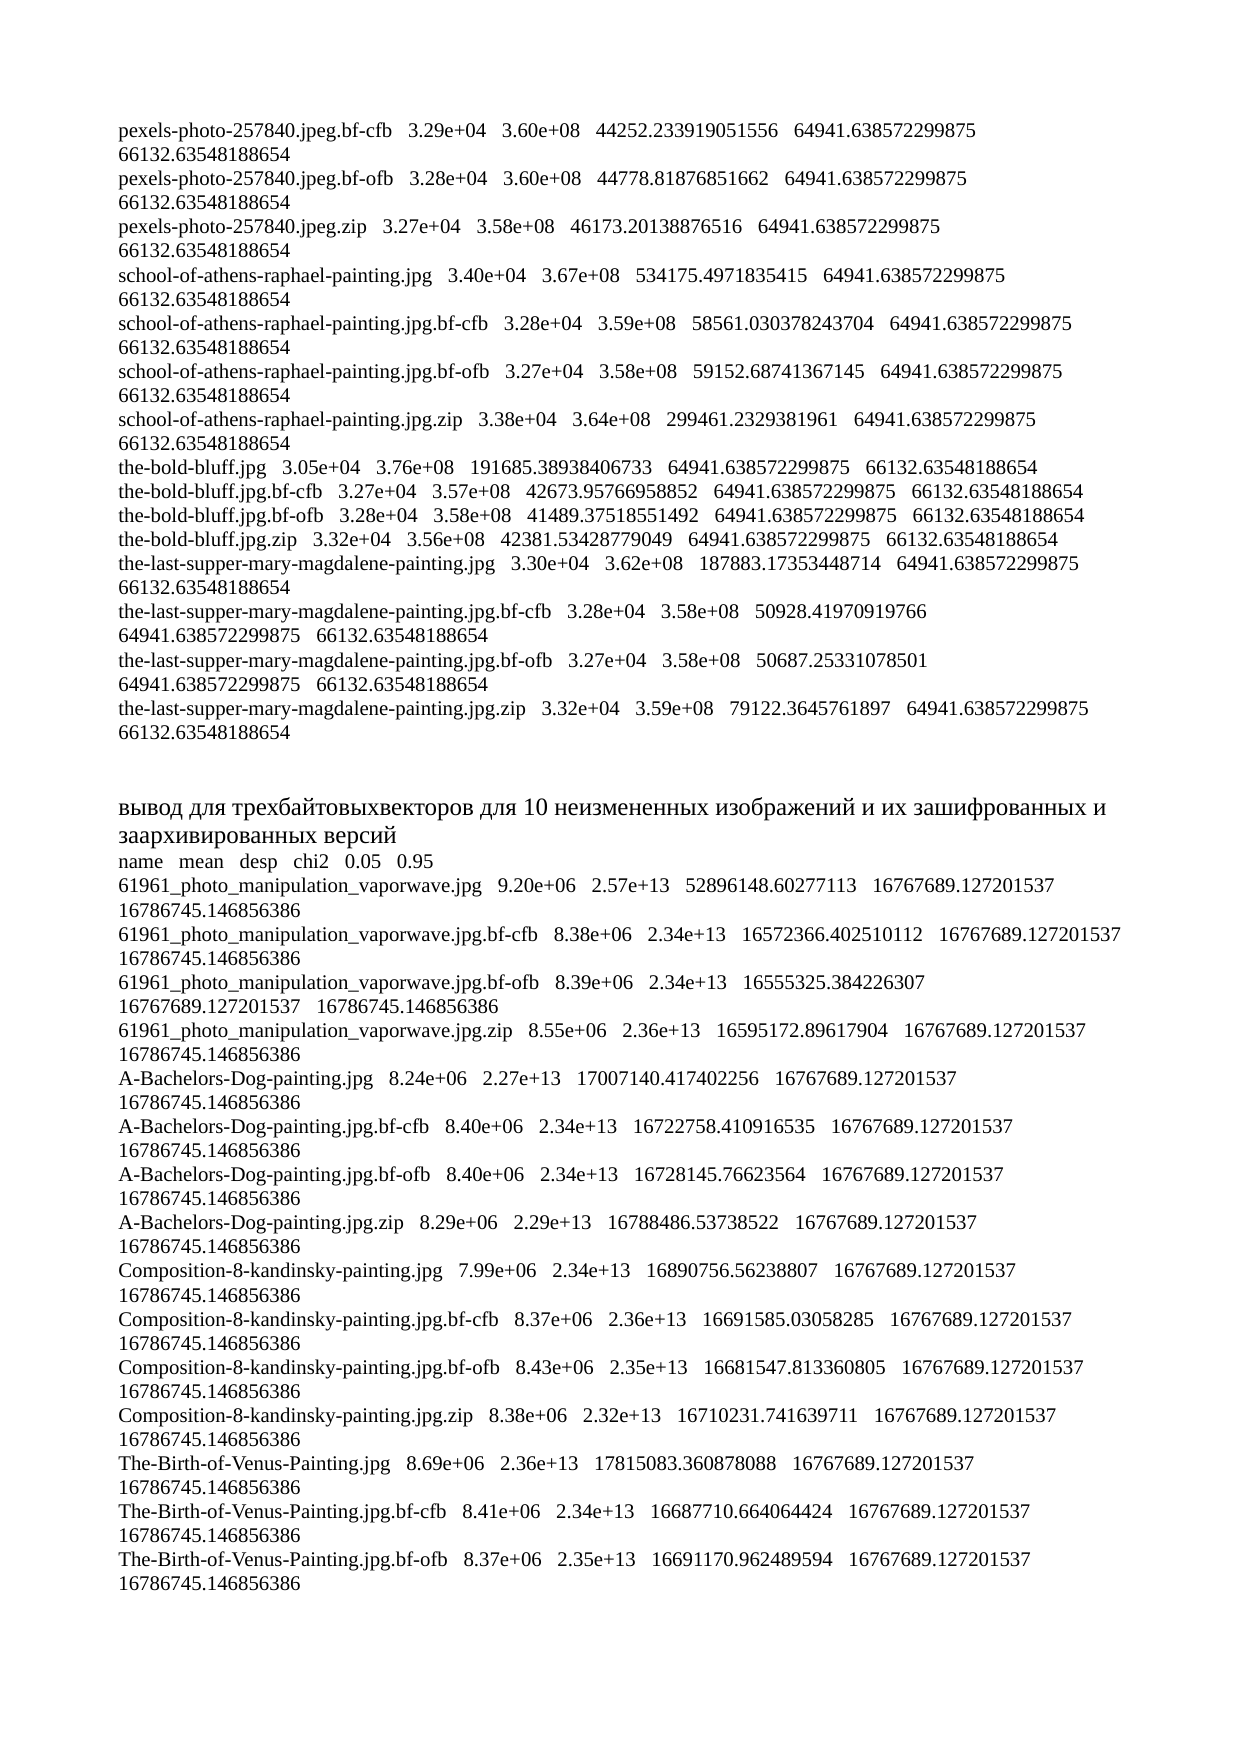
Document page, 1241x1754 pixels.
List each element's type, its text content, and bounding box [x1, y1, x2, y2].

text The-Birth-of-Venus-Painting.jpg 8.69e+06 2.36e+13 17815083.360878088 16767689.127201537 16786745.146856386 [118, 1451, 1122, 1499]
text the-last-supper-mary-magdalene-painting.jpg.zip 3.32e+04 3.59e+08 79122.3645761897 64941.638572299875 66132.63548188654 [118, 696, 1122, 744]
text the-last-supper-mary-magdalene-painting.jpg 3.30e+04 3.62e+08 187883.17353448714 64941.638572299875 66132.63548188654 [118, 551, 1122, 599]
text 61961_photo_manipulation_vaporwave.jpg.zip 8.55e+06 2.36e+13 16595172.89617904 16767689.127201537 16786745.146856386 [118, 1018, 1122, 1066]
text A-Bachelors-Dog-painting.jpg.bf-cfb 8.40e+06 2.34e+13 16722758.410916535 16767689.127201537 16786745.146856386 [118, 1114, 1122, 1162]
text the-bold-bluff.jpg 3.05e+04 3.76e+08 191685.38938406733 64941.638572299875 66132.63548188654 [118, 455, 1122, 479]
text the-bold-bluff.jpg.bf-cfb 3.27e+04 3.57e+08 42673.95766958852 64941.638572299875 66132.63548188654 [118, 479, 1122, 503]
text Composition-8-kandinsky-painting.jpg.bf-cfb 8.37e+06 2.36e+13 16691585.03058285 16767689.127201537 16786745.146856386 [118, 1307, 1122, 1355]
text school-of-athens-raphael-painting.jpg.bf-cfb 3.28e+04 3.59e+08 58561.030378243704 64941.638572299875 66132.63548188654 [118, 311, 1122, 359]
text pexels-photo-257840.jpeg.zip 3.27e+04 3.58e+08 46173.20138876516 64941.638572299875 66132.63548188654 [118, 214, 1122, 262]
text the-bold-bluff.jpg.zip 3.32e+04 3.56e+08 42381.53428779049 64941.638572299875 66132.63548188654 [118, 527, 1122, 551]
text A-Bachelors-Dog-painting.jpg 8.24e+06 2.27e+13 17007140.417402256 16767689.127201537 16786745.146856386 [118, 1066, 1122, 1114]
text the-bold-bluff.jpg.bf-ofb 3.28e+04 3.58e+08 41489.37518551492 64941.638572299875 66132.63548188654 [118, 503, 1122, 527]
text Composition-8-kandinsky-painting.jpg 7.99e+06 2.34e+13 16890756.56238807 16767689.127201537 16786745.146856386 [118, 1258, 1122, 1307]
text school-of-athens-raphael-painting.jpg.bf-ofb 3.27e+04 3.58e+08 59152.68741367145 64941.638572299875 66132.63548188654 [118, 359, 1122, 407]
text Composition-8-kandinsky-painting.jpg.zip 8.38e+06 2.32e+13 16710231.741639711 16767689.127201537 16786745.146856386 [118, 1403, 1122, 1451]
text Composition-8-kandinsky-painting.jpg.bf-ofb 8.43e+06 2.35e+13 16681547.813360805 16767689.127201537 16786745.146856386 [118, 1355, 1122, 1403]
text The-Birth-of-Venus-Painting.jpg.bf-cfb 8.41e+06 2.34e+13 16687710.664064424 16767689.127201537 16786745.146856386 [118, 1499, 1122, 1547]
text school-of-athens-raphael-painting.jpg.zip 3.38e+04 3.64e+08 299461.2329381961 64941.638572299875 66132.63548188654 [118, 407, 1122, 455]
text вывод для трехбайтовыхвекторов для 10 неизмененных изображений и их зашифрованных и заархивированных версий [118, 792, 1122, 849]
text the-last-supper-mary-magdalene-painting.jpg.bf-cfb 3.28e+04 3.58e+08 50928.41970919766 64941.638572299875 66132.63548188654 [118, 599, 1122, 647]
text pexels-photo-257840.jpeg.bf-cfb 3.29e+04 3.60e+08 44252.233919051556 64941.638572299875 66132.63548188654 [118, 118, 1122, 166]
text pexels-photo-257840.jpeg.bf-ofb 3.28e+04 3.60e+08 44778.81876851662 64941.638572299875 66132.63548188654 [118, 166, 1122, 214]
text A-Bachelors-Dog-painting.jpg.bf-ofb 8.40e+06 2.34e+13 16728145.76623564 16767689.127201537 16786745.146856386 [118, 1162, 1122, 1210]
text name mean desp chi2 0.05 0.95 [118, 849, 1122, 873]
text The-Birth-of-Venus-Painting.jpg.bf-ofb 8.37e+06 2.35e+13 16691170.962489594 16767689.127201537 16786745.146856386 [118, 1547, 1122, 1595]
text 61961_photo_manipulation_vaporwave.jpg 9.20e+06 2.57e+13 52896148.60277113 16767689.127201537 16786745.146856386 [118, 873, 1122, 922]
text A-Bachelors-Dog-painting.jpg.zip 8.29e+06 2.29e+13 16788486.53738522 16767689.127201537 16786745.146856386 [118, 1210, 1122, 1258]
text 61961_photo_manipulation_vaporwave.jpg.bf-ofb 8.39e+06 2.34e+13 16555325.384226307 16767689.127201537 16786745.146856386 [118, 970, 1122, 1018]
text school-of-athens-raphael-painting.jpg 3.40e+04 3.67e+08 534175.4971835415 64941.638572299875 66132.63548188654 [118, 262, 1122, 311]
text 61961_photo_manipulation_vaporwave.jpg.bf-cfb 8.38e+06 2.34e+13 16572366.402510112 16767689.127201537 16786745.146856386 [118, 922, 1122, 970]
text the-last-supper-mary-magdalene-painting.jpg.bf-ofb 3.27e+04 3.58e+08 50687.25331078501 64941.638572299875 66132.63548188654 [118, 647, 1122, 696]
